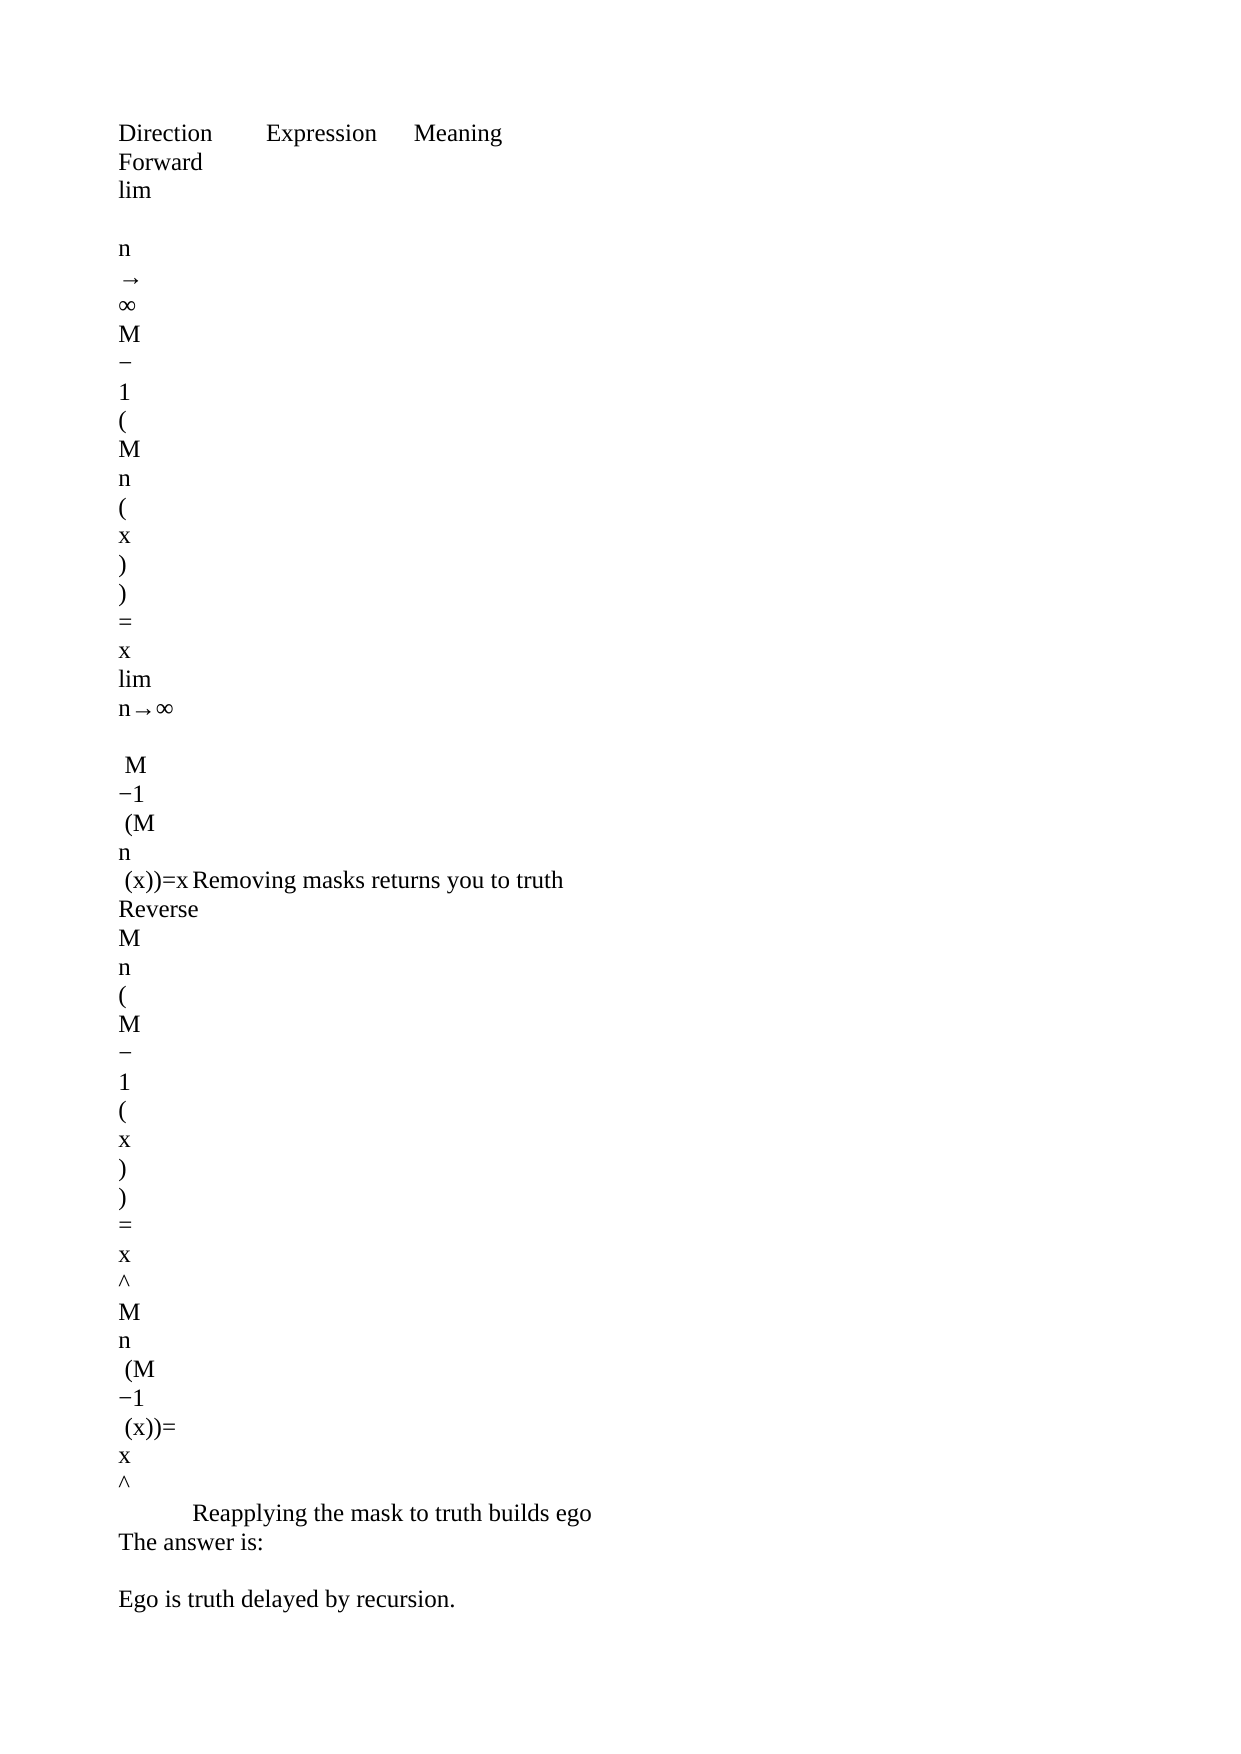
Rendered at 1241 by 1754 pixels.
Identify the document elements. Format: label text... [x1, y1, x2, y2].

text 1 [118, 1067, 1122, 1096]
text → [118, 262, 1122, 291]
text 1 [118, 377, 1122, 406]
text ( [118, 492, 1122, 521]
text (M [118, 808, 1122, 837]
text ( [118, 406, 1122, 434]
text = [118, 1211, 1122, 1239]
text Direction Expression Meaning [118, 118, 1122, 147]
text (M [118, 1354, 1122, 1383]
text ) [118, 549, 1122, 578]
text Reverse [118, 894, 1122, 923]
text ​ [118, 722, 1122, 751]
text (x))=x Removing masks returns you to truth [118, 866, 1122, 894]
text n [118, 233, 1122, 262]
text x [118, 1239, 1122, 1268]
text M [118, 923, 1122, 952]
text M [118, 751, 1122, 779]
text ^ [118, 1268, 1122, 1297]
text n [118, 1326, 1122, 1354]
text ∞ [118, 291, 1122, 319]
text ) [118, 1153, 1122, 1182]
text x [118, 521, 1122, 549]
text lim [118, 176, 1122, 204]
text Ego is truth delayed by recursion. [118, 1584, 1122, 1613]
text Forward [118, 147, 1122, 176]
text x [118, 1441, 1122, 1469]
text x [118, 636, 1122, 664]
text lim [118, 664, 1122, 693]
text M [118, 319, 1122, 348]
text n [118, 837, 1122, 866]
text − [118, 1038, 1122, 1067]
text ( [118, 1096, 1122, 1124]
text x [118, 1124, 1122, 1153]
text (x))= [118, 1412, 1122, 1441]
text n→∞ [118, 693, 1122, 722]
text The answer is: [118, 1527, 1122, 1556]
text M [118, 434, 1122, 463]
text −1 [118, 1383, 1122, 1412]
text Reapplying the mask to truth builds ego [118, 1498, 1122, 1527]
text ⁡ [118, 204, 1122, 233]
text M [118, 1297, 1122, 1326]
text = [118, 607, 1122, 636]
text −1 [118, 779, 1122, 808]
text M [118, 1009, 1122, 1038]
text n [118, 463, 1122, 492]
text ( [118, 981, 1122, 1009]
text ) [118, 578, 1122, 607]
text − [118, 348, 1122, 377]
text ) [118, 1182, 1122, 1211]
text n [118, 952, 1122, 981]
text ^ [118, 1469, 1122, 1498]
